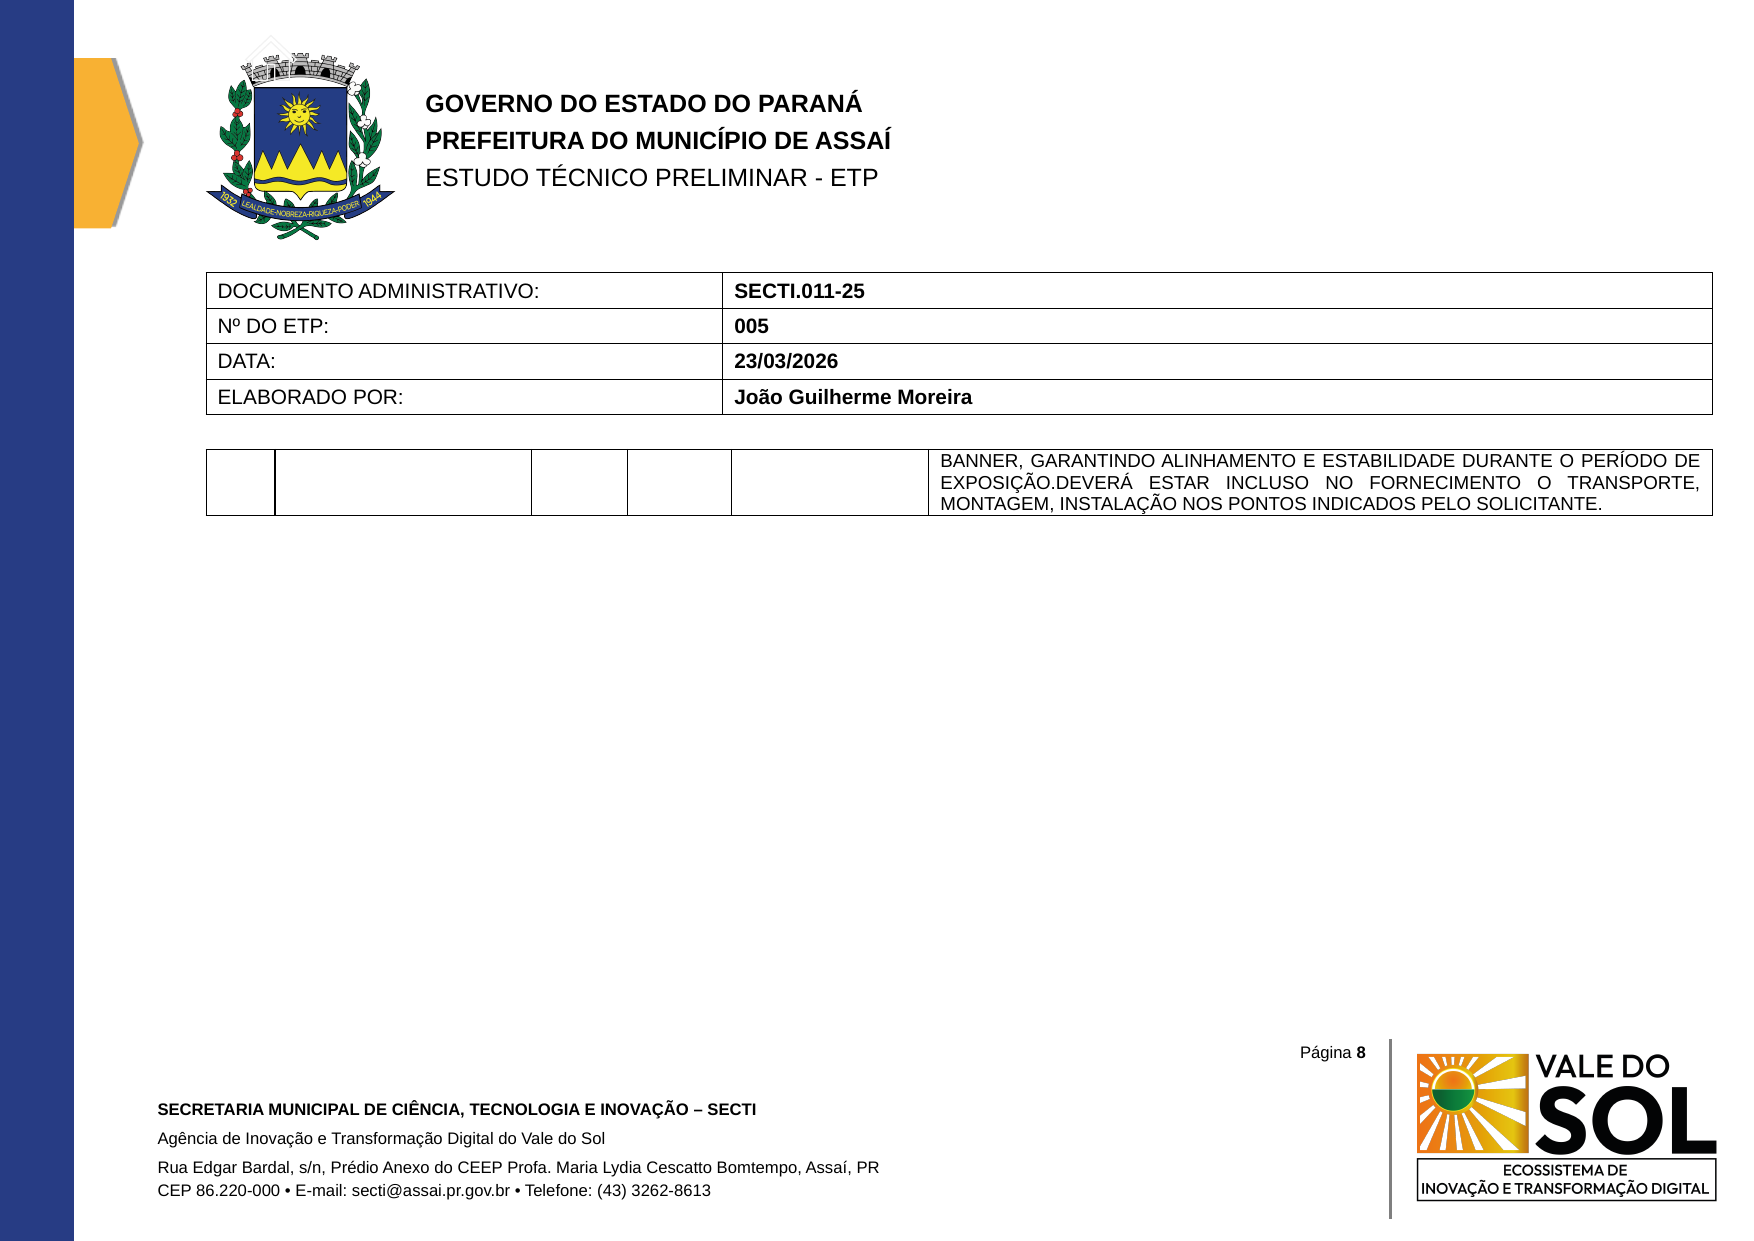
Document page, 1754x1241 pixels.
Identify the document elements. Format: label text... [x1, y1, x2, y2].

table_cell [732, 450, 928, 515]
table_cell [207, 450, 274, 515]
picture [203, 47, 398, 246]
table_cell [532, 450, 627, 515]
table_cell [276, 450, 531, 515]
table_cell BANNER, GARANTINDO ALINHAMENTO E ESTABILIDADE DURANTE O PERÍODO DE EXPOSIÇÃO.DEVERÁ ESTAR INCLUSO NO FORNECIMENTO O TRANSPORTE, MONTAGEM, INSTALAÇÃO NOS PONTOS INDICADOS PELO SOLICITANTE. [929, 450, 1712, 515]
picture [248, 47, 263, 60]
picture [279, 47, 294, 60]
picture [254, 47, 288, 79]
table_cell [628, 450, 731, 515]
picture [1411, 1048, 1722, 1210]
